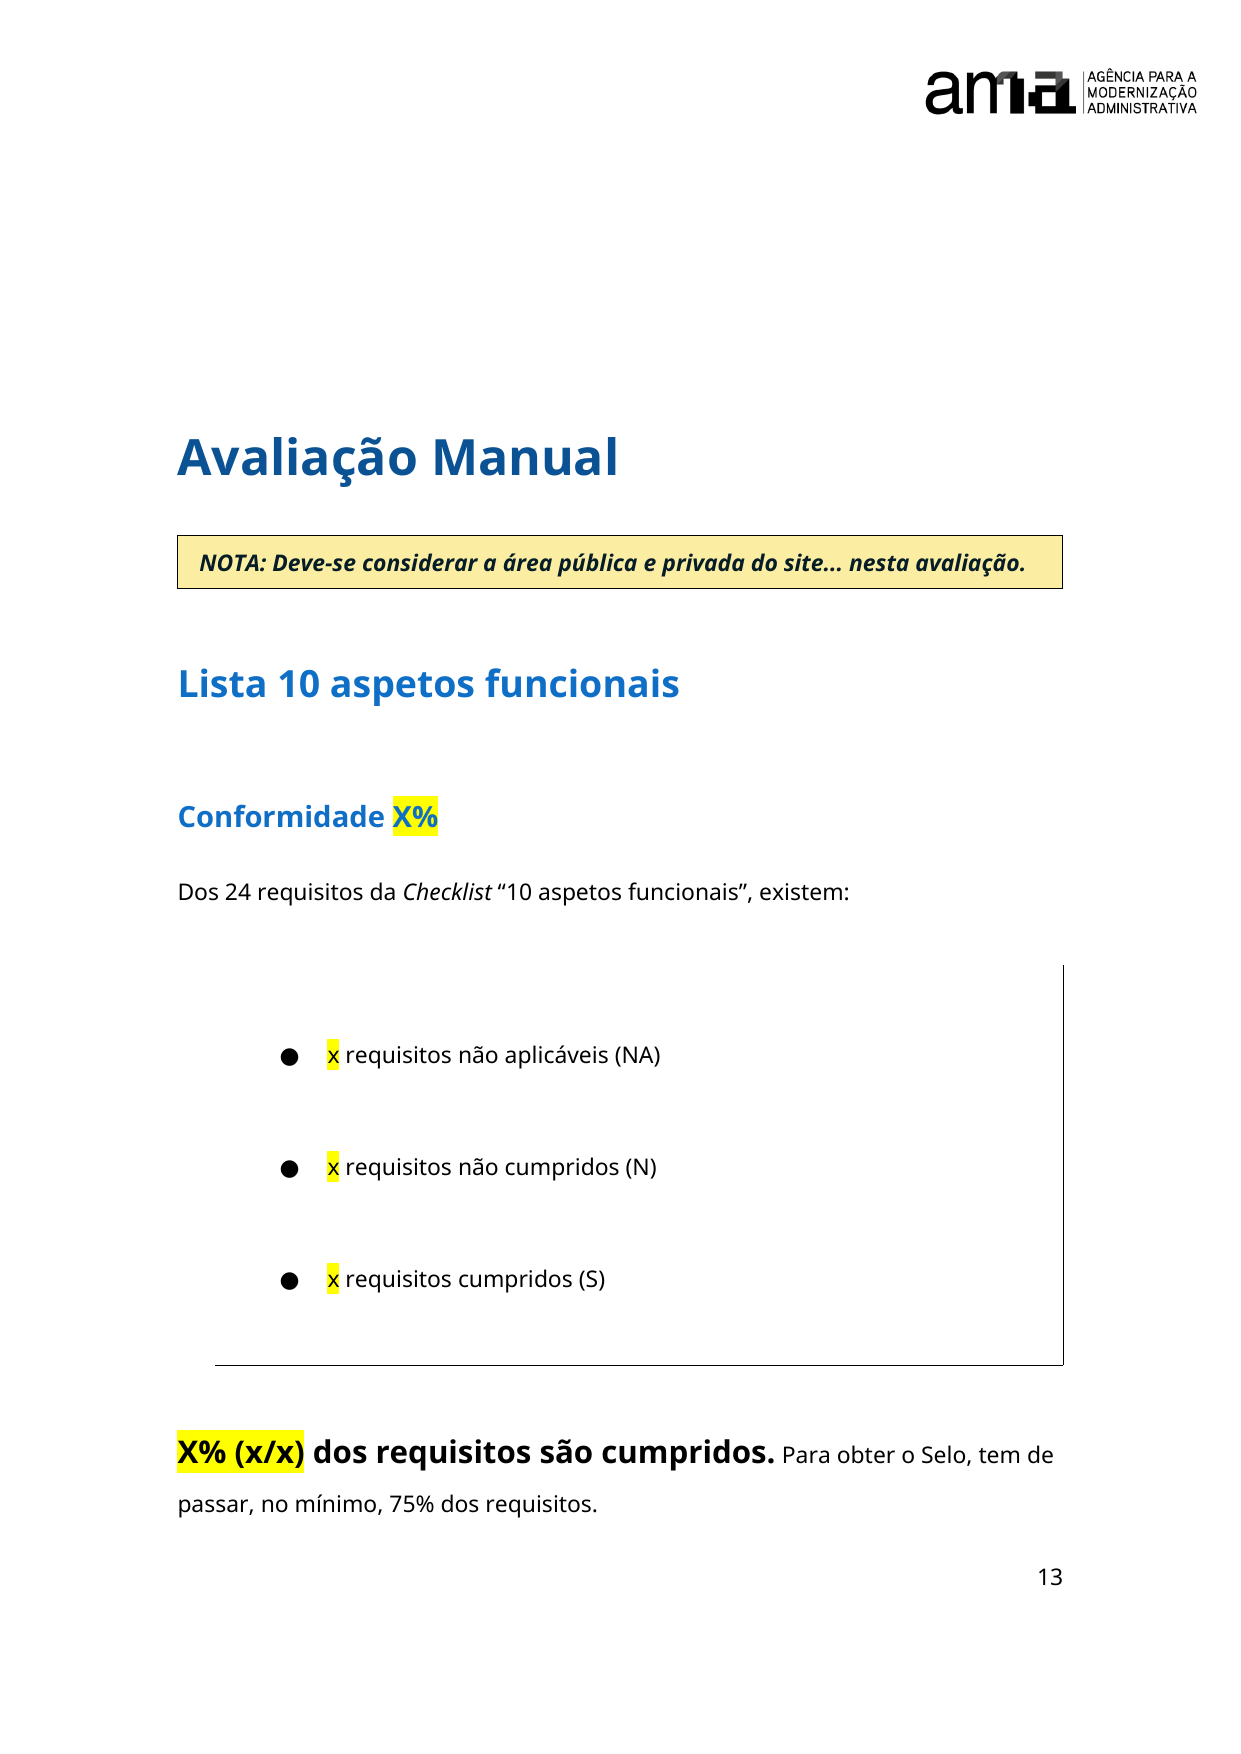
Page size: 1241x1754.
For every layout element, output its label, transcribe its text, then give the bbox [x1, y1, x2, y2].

list x requisitos cumpridos (S) [215, 1189, 1063, 1365]
text Dos 24 requisitos da Checklist “10 aspetos funcionais”, existem: [177, 876, 1063, 907]
subtitle Lista 10 aspetos funcionais [177, 657, 1063, 708]
subtitle Avaliação Manual [177, 422, 1063, 491]
text NOTA: Deve-se considerar a área pública e privada do site... nesta avaliação. [178, 536, 1062, 588]
subtitle Conformidade X% [177, 796, 1063, 836]
text X% (x/x) dos requisitos são cumpridos. Para obter o Selo, tem de passar, no mínimo, 75% dos requisitos. [177, 1430, 1063, 1520]
list x requisitos não cumpridos (N) [215, 1077, 1063, 1188]
list x requisitos não aplicáveis (NA) [215, 965, 1063, 1076]
